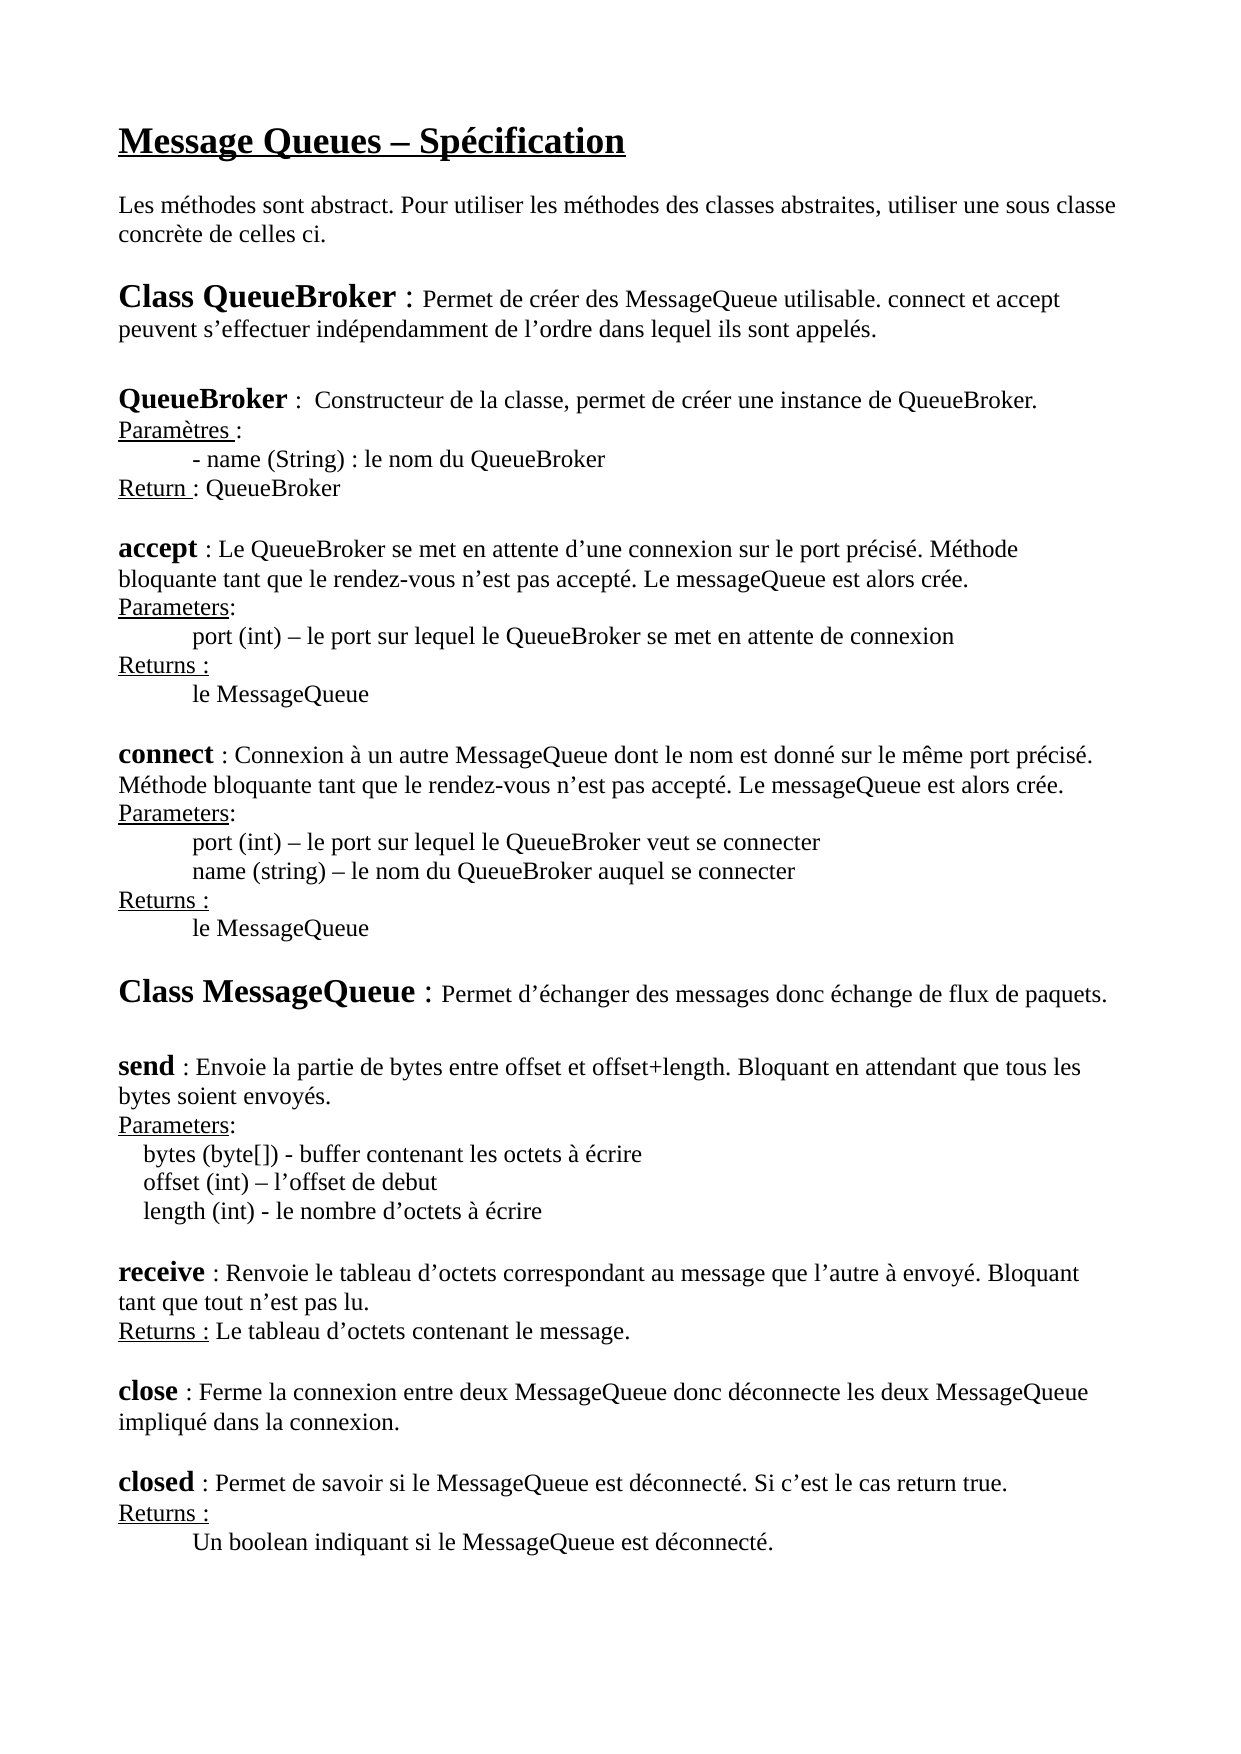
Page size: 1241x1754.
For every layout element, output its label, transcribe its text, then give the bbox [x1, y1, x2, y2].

text connect : Connexion à un autre MessageQueue dont le nom est donné sur le même port précisé. Méthode bloquante tant que le rendez-vous n’est pas accepté. Le messageQueue est alors crée. [118, 736, 1122, 798]
text Returns : [118, 1498, 1122, 1527]
text name (string) – le nom du QueueBroker auquel se connecter [118, 856, 1122, 885]
text Un boolean indiquant si le MessageQueue est déconnecté. [118, 1527, 1122, 1556]
text Parameters: [118, 798, 1122, 827]
text closed : Permet de savoir si le MessageQueue est déconnecté. Si c’est le cas return true. [118, 1464, 1122, 1498]
text port (int) – le port sur lequel le QueueBroker veut se connecter [118, 827, 1122, 856]
text le MessageQueue [118, 679, 1122, 707]
text Class QueueBroker : Permet de créer des MessageQueue utilisable. connect et accept peuvent s’effectuer indépendamment de l’ordre dans lequel ils sont appelés. [118, 276, 1122, 343]
text receive : Renvoie le tableau d’octets correspondant au message que l’autre à envoyé. Bloquant tant que tout n’est pas lu. [118, 1254, 1122, 1316]
text Parameters: [118, 592, 1122, 621]
text Returns : [118, 650, 1122, 679]
text port (int) – le port sur lequel le QueueBroker se met en attente de connexion [118, 621, 1122, 650]
text Parameters: [118, 1110, 1122, 1139]
text accept : Le QueueBroker se met en attente d’une connexion sur le port précisé. Méthode bloquante tant que le rendez-vous n’est pas accepté. Le messageQueue est alors crée. [118, 530, 1122, 592]
text Returns : [118, 885, 1122, 913]
text Return : QueueBroker [118, 473, 1122, 501]
text length (int) - le nombre d’octets à écrire [118, 1196, 1122, 1225]
text bytes (byte[]) - buffer contenant les octets à écrire [118, 1139, 1122, 1167]
text Class MessageQueue : Permet d’échanger des messages donc échange de flux de paquets. [118, 971, 1122, 1009]
text Les méthodes sont abstract. Pour utiliser les méthodes des classes abstraites, utiliser une sous classe concrète de celles ci. [118, 190, 1122, 247]
text Paramètres : [118, 415, 1122, 444]
text Message Queues – Spécification [118, 118, 1122, 161]
text offset (int) – l’offset de debut [118, 1167, 1122, 1196]
text close : Ferme la connexion entre deux MessageQueue donc déconnecte les deux MessageQueue impliqué dans la connexion. [118, 1373, 1122, 1436]
text - name (String) : le nom du QueueBroker [118, 444, 1122, 473]
text le MessageQueue [118, 913, 1122, 942]
text QueueBroker : Constructeur de la classe, permet de créer une instance de QueueBroker. [118, 382, 1122, 415]
text Returns : Le tableau d’octets contenant le message. [118, 1316, 1122, 1345]
text send : Envoie la partie de bytes entre offset et offset+length. Bloquant en attendant que tous les bytes soient envoyés. [118, 1048, 1122, 1110]
